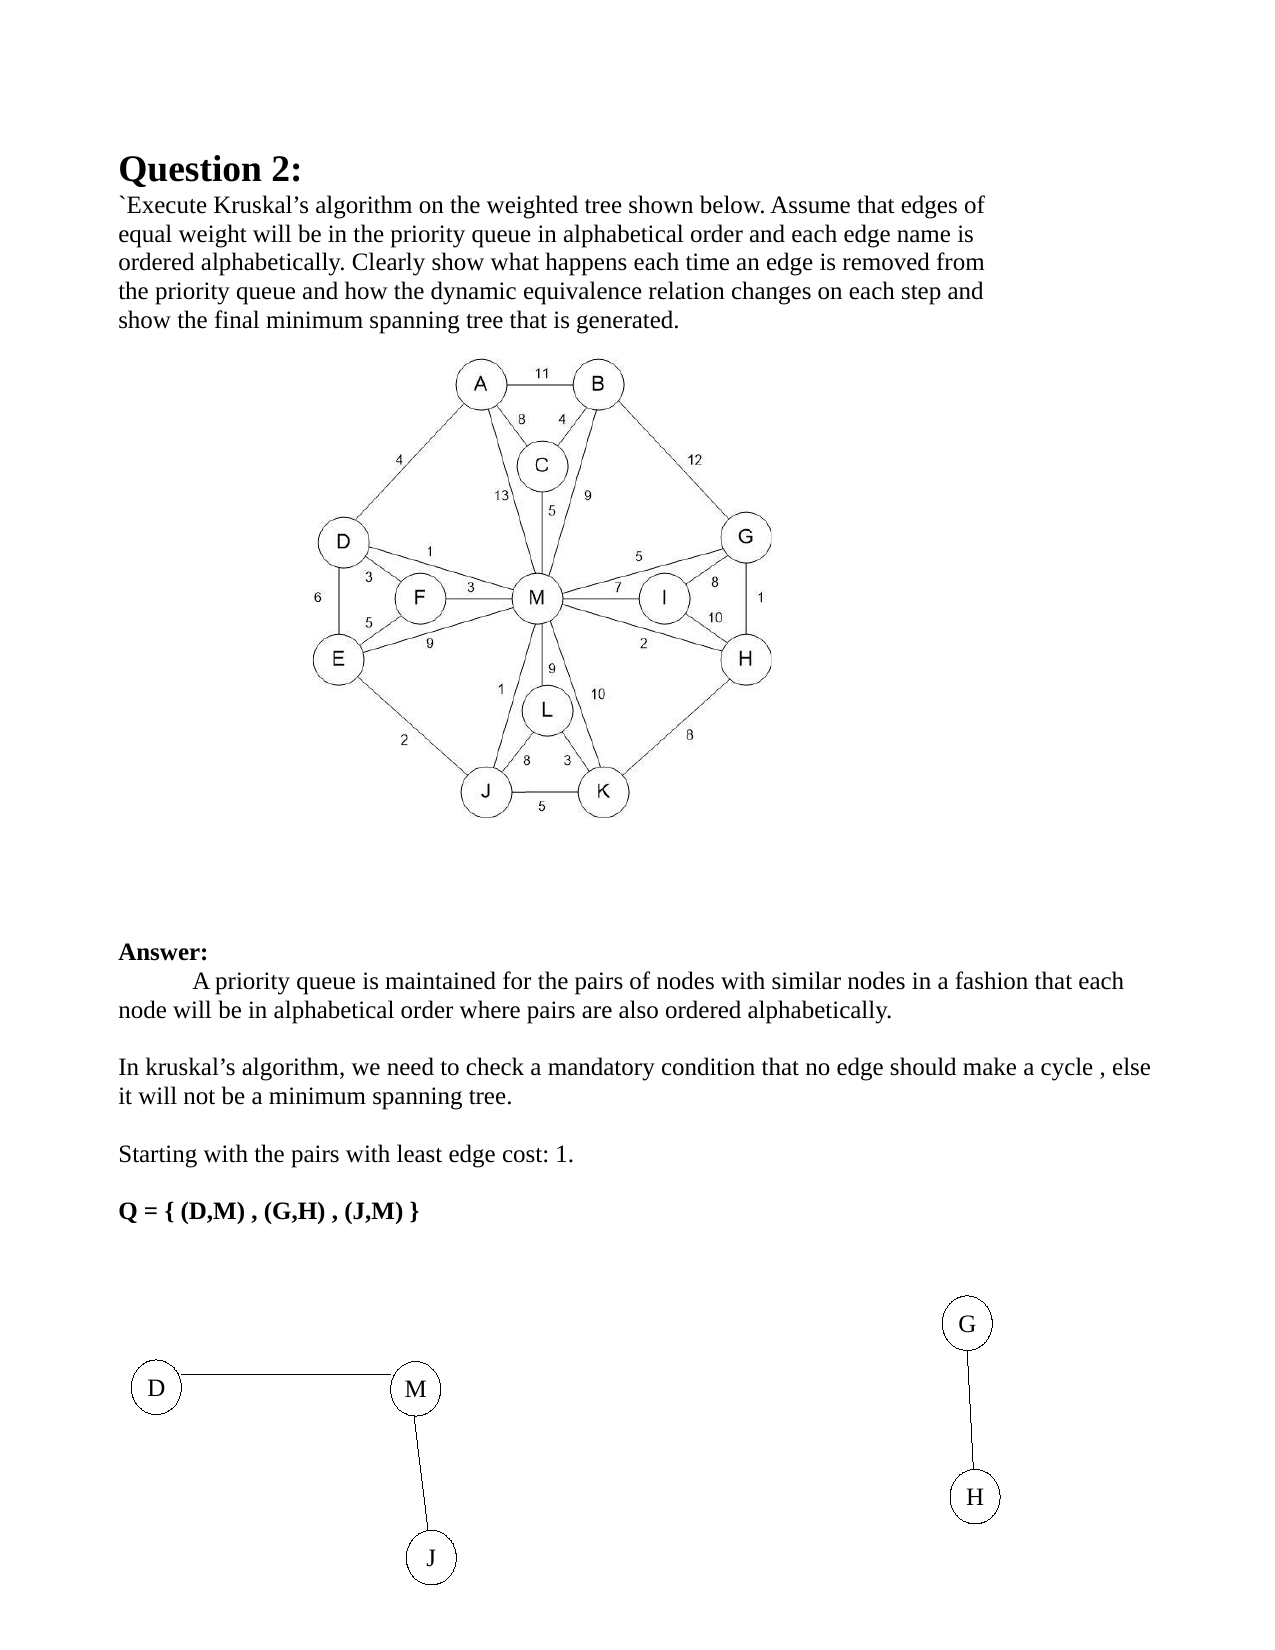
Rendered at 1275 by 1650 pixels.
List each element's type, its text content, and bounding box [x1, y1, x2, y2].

picture [312, 358, 772, 818]
text equal weight will be in the priority queue in alphabetical order and each edge name is [118, 219, 1157, 247]
text In kruskal’s algorithm, we need to check a mandatory condition that no edge should make a cycle , else it will not be a minimum spanning tree. [118, 1052, 1157, 1110]
text A priority queue is maintained for the pairs of nodes with similar nodes in a fashion that each node will be in alphabetical order where pairs are also ordered alphabetically. [118, 966, 1157, 1024]
text ordered alphabetically. Clearly show what happens each time an edge is removed from [118, 247, 1157, 276]
text Q = { (D,M) , (G,H) , (J,M) } [118, 1196, 1157, 1225]
text Question 2: [118, 147, 1157, 190]
text `Execute Kruskal’s algorithm on the weighted tree shown below. Assume that edges of [118, 190, 1157, 219]
text the priority queue and how the dynamic equivalence relation changes on each step and [118, 276, 1157, 305]
text Answer: [118, 937, 1157, 966]
text Starting with the pairs with least edge cost: 1. [118, 1139, 1157, 1167]
text show the final minimum spanning tree that is generated. [118, 305, 1157, 334]
